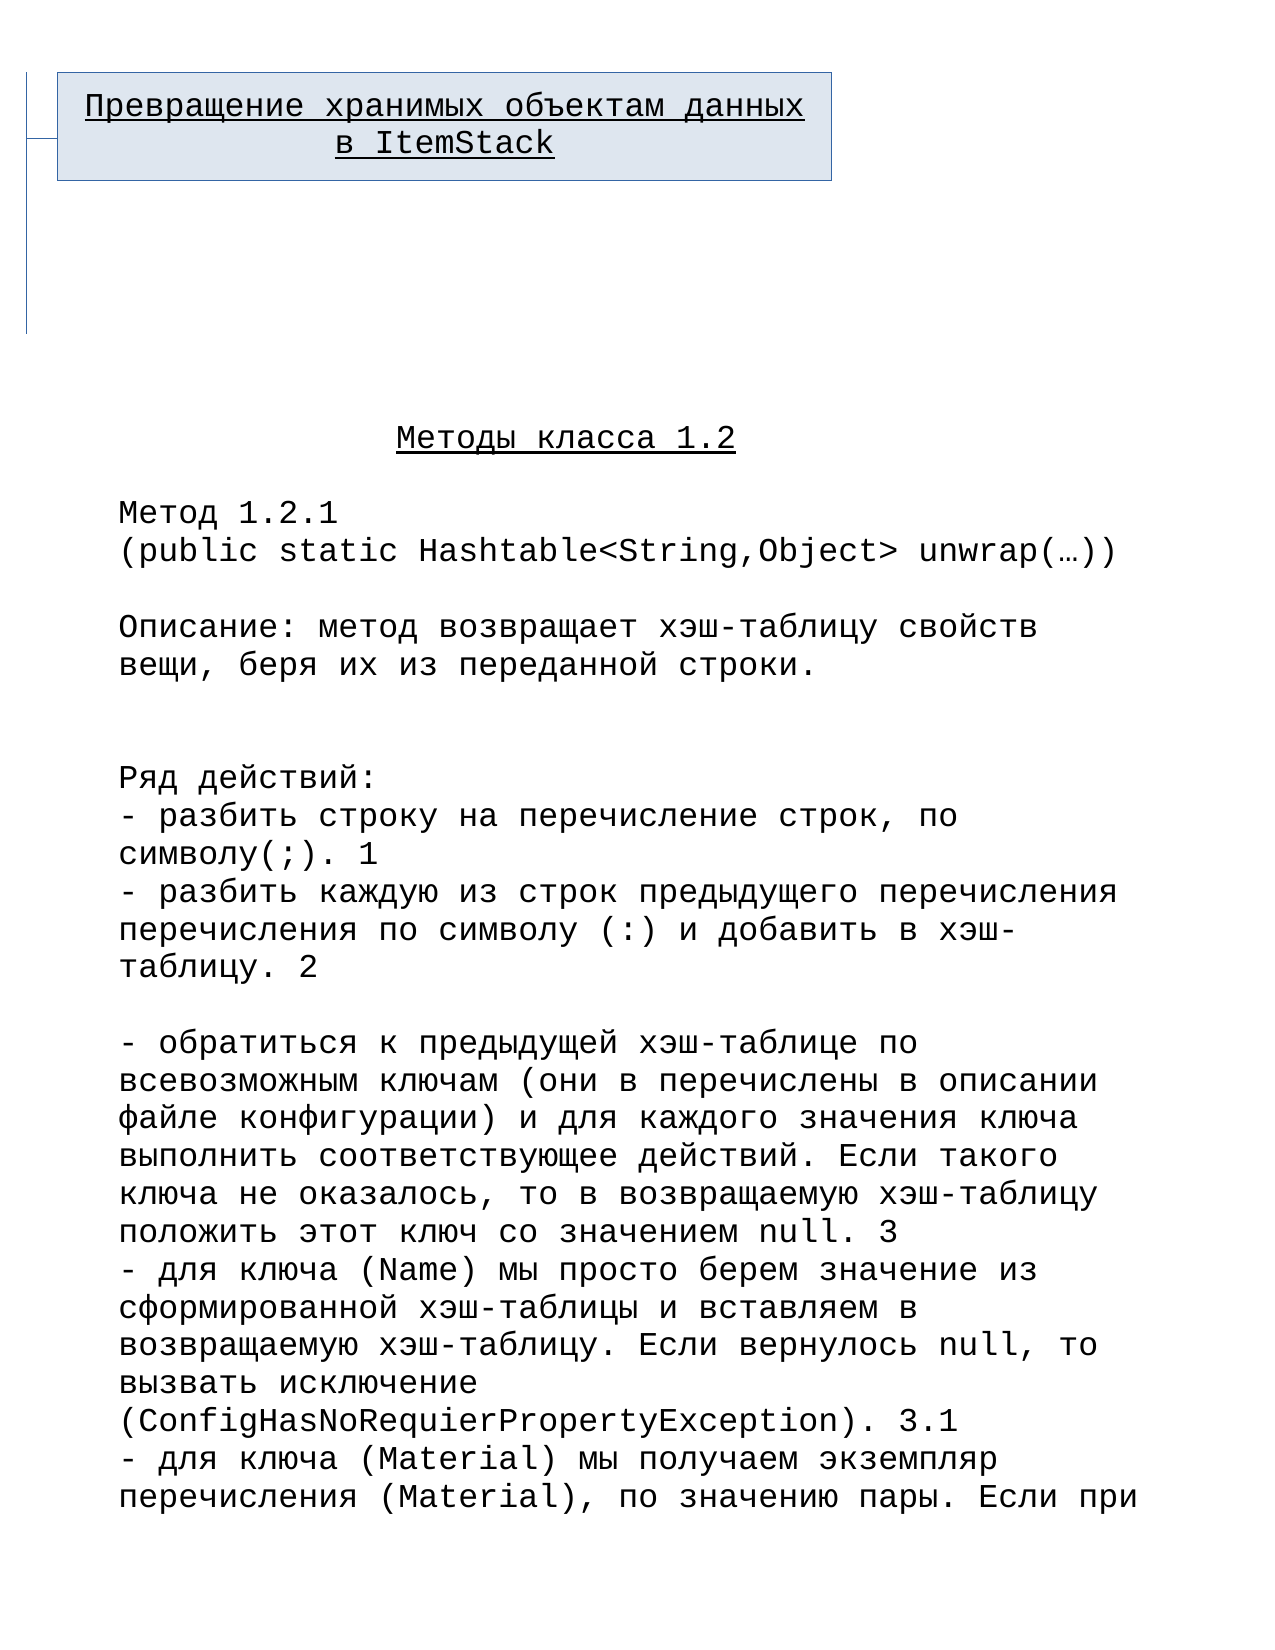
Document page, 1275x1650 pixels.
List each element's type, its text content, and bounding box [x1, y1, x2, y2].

text - для ключа (Material) мы получаем экземпляр перечисления (Material), по значению пары. Если при [118, 1442, 1157, 1517]
text - разбить каждую из строк предыдущего перечисления перечисления по символу (:) и добавить в хэш-таблицу. 2 [118, 874, 1157, 988]
text Описание: метод возвращает хэш-таблицу свойств вещи, беря их из переданной строки. [118, 610, 1157, 685]
text Метод 1.2.1 [118, 496, 1157, 534]
text - разбить строку на перечисление строк, по символу(;). 1 [118, 799, 1157, 874]
text Ряд действий: [118, 761, 1157, 799]
text Методы класса 1.2 [118, 421, 1157, 458]
text - обратиться к предыдущей хэш-таблице по всевозможным ключам (они в перечислены в описании файле конфигурации) и для каждого значения ключа выполнить соответствующее действий. Если такого ключа не оказалось, то в возвращаемую хэш-таблицу положить этот ключ со значением null. 3 [118, 1026, 1157, 1252]
text - для ключа (Name) мы просто берем значение из сформированной хэш-таблицы и вставляем в возвращаемую хэш-таблицу. Если вернулось null, то вызвать исключение (ConfigHasNoRequierPropertyException). 3.1 [118, 1252, 1157, 1442]
text (public static Hashtable<String,Object> unwrap(…)) [118, 534, 1157, 572]
